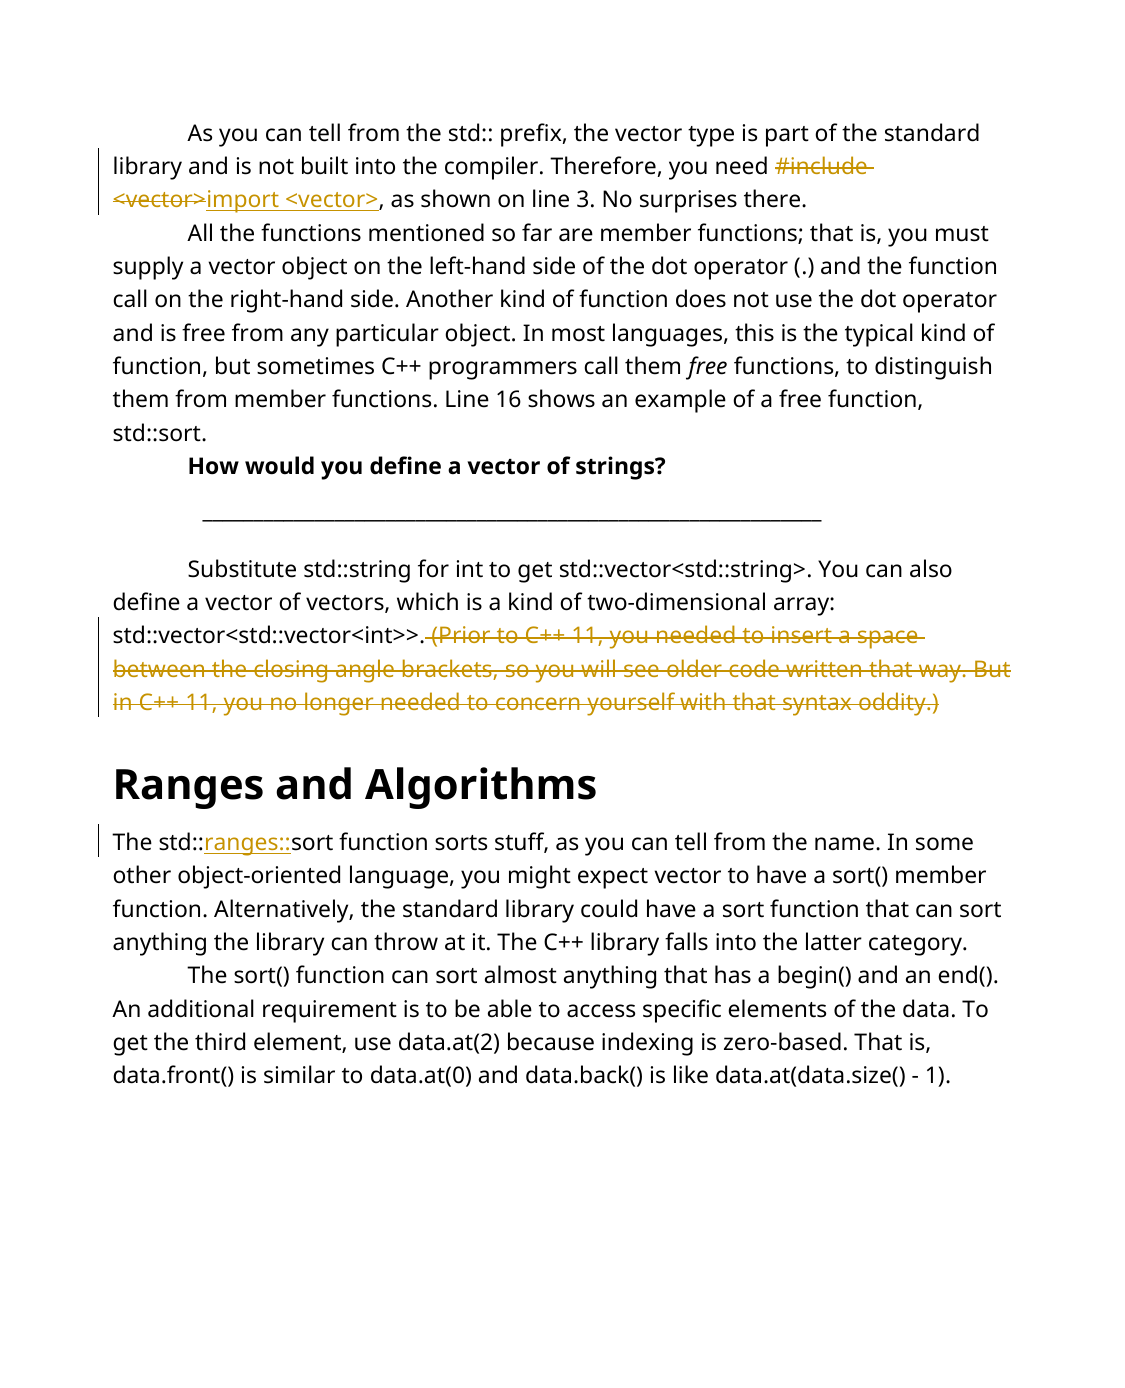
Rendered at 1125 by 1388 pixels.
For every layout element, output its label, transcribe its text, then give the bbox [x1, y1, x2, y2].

text All the functions mentioned so far are member functions; that is, you must supply a vector object on the left-hand side of the dot operator (.) and the function call on the right-hand side. Another kind of function does not use the dot operator and is free from any particular object. In most languages, this is the typical kind of function, but sometimes C++ programmers call them free functions, to distinguish them from member functions. Line 16 shows an example of a free function, std::sort. [112, 215, 1012, 448]
list _____________________________________________________________ [202, 494, 1012, 525]
text As you can tell from the std:: prefix, the vector type is part of the standard library and is not built into the compiler. Therefore, you need import <vector>, as shown on line 3. No surprises there. [112, 115, 1012, 215]
text Substitute std::string for int to get std::vector<std::string>. You can also define a vector of vectors, which is a kind of two-dimensional array: std::vector<std::vector<int>>. [112, 551, 1012, 717]
text How would you define a vector of strings? [112, 448, 1012, 481]
subtitle Ranges and Algorithms [112, 755, 1012, 812]
text The sort() function can sort almost anything that has a begin() and an end(). An additional requirement is to be able to access specific elements of the data. To get the third element, use data.at(2) because indexing is zero-based. That is, data.front() is similar to data.at(0) and data.back() is like data.at(data.size() - 1). [112, 957, 1012, 1091]
text The std::ranges::sort function sorts stuff, as you can tell from the name. In some other object-oriented language, you might expect vector to have a sort() member function. Alternatively, the standard library could have a sort function that can sort anything the library can throw at it. The C++ library falls into the latter category. [112, 824, 1012, 957]
